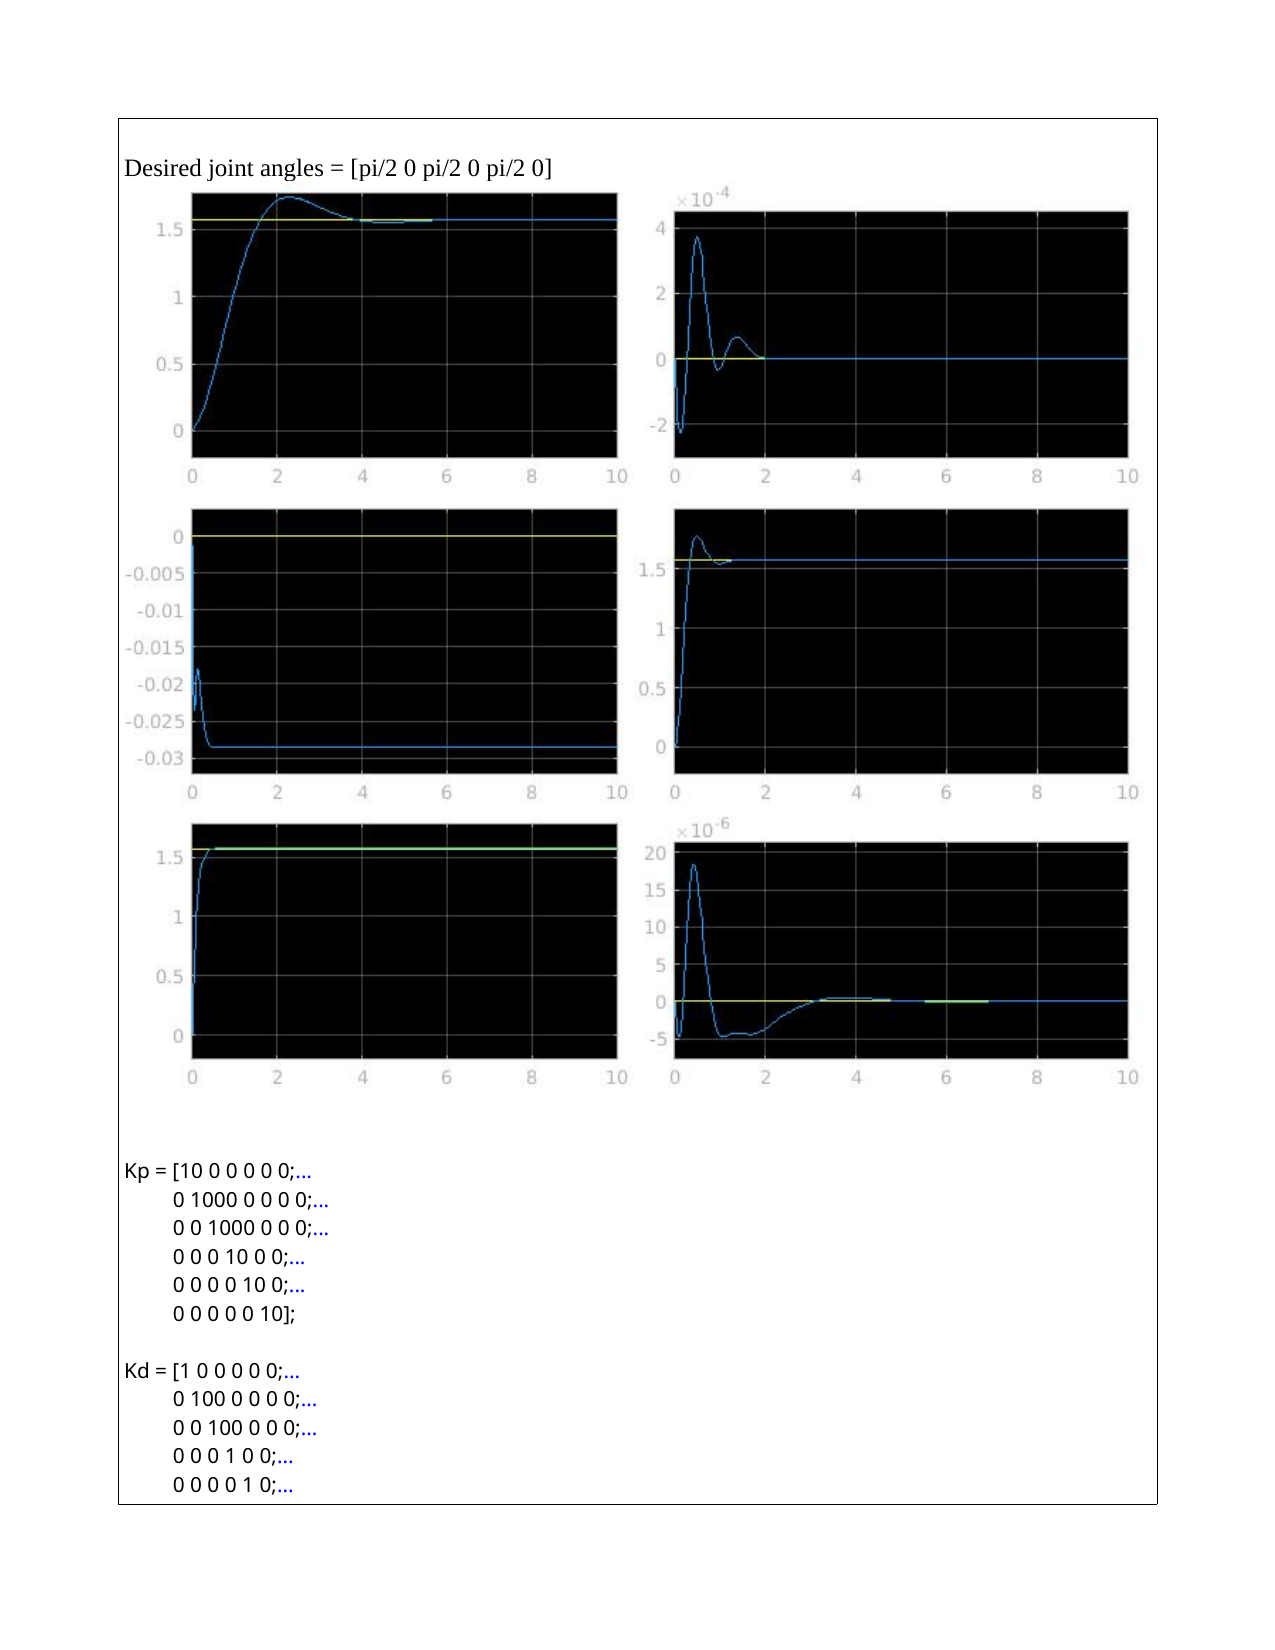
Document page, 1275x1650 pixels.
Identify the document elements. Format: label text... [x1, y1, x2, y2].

picture [123, 181, 1152, 1128]
table_header Desired joint angles = [pi/2 0 pi/2 0 pi/2 0] Kp = [10 0 0 0 0 0;... 0 1000 0 0 0 0;... 0 0 1000 0 0 0;... 0 0 0 10 0 0;... 0 0 0 0 10 0;... 0 0 0 0 0 10]; Kd = [1 0 0 0 0 0;... 0 100 0 0 0 0;... 0 0 100 0 0 0;... 0 0 0 1 0 0;... 0 0 0 0 1 0;... [119, 119, 1157, 1504]
